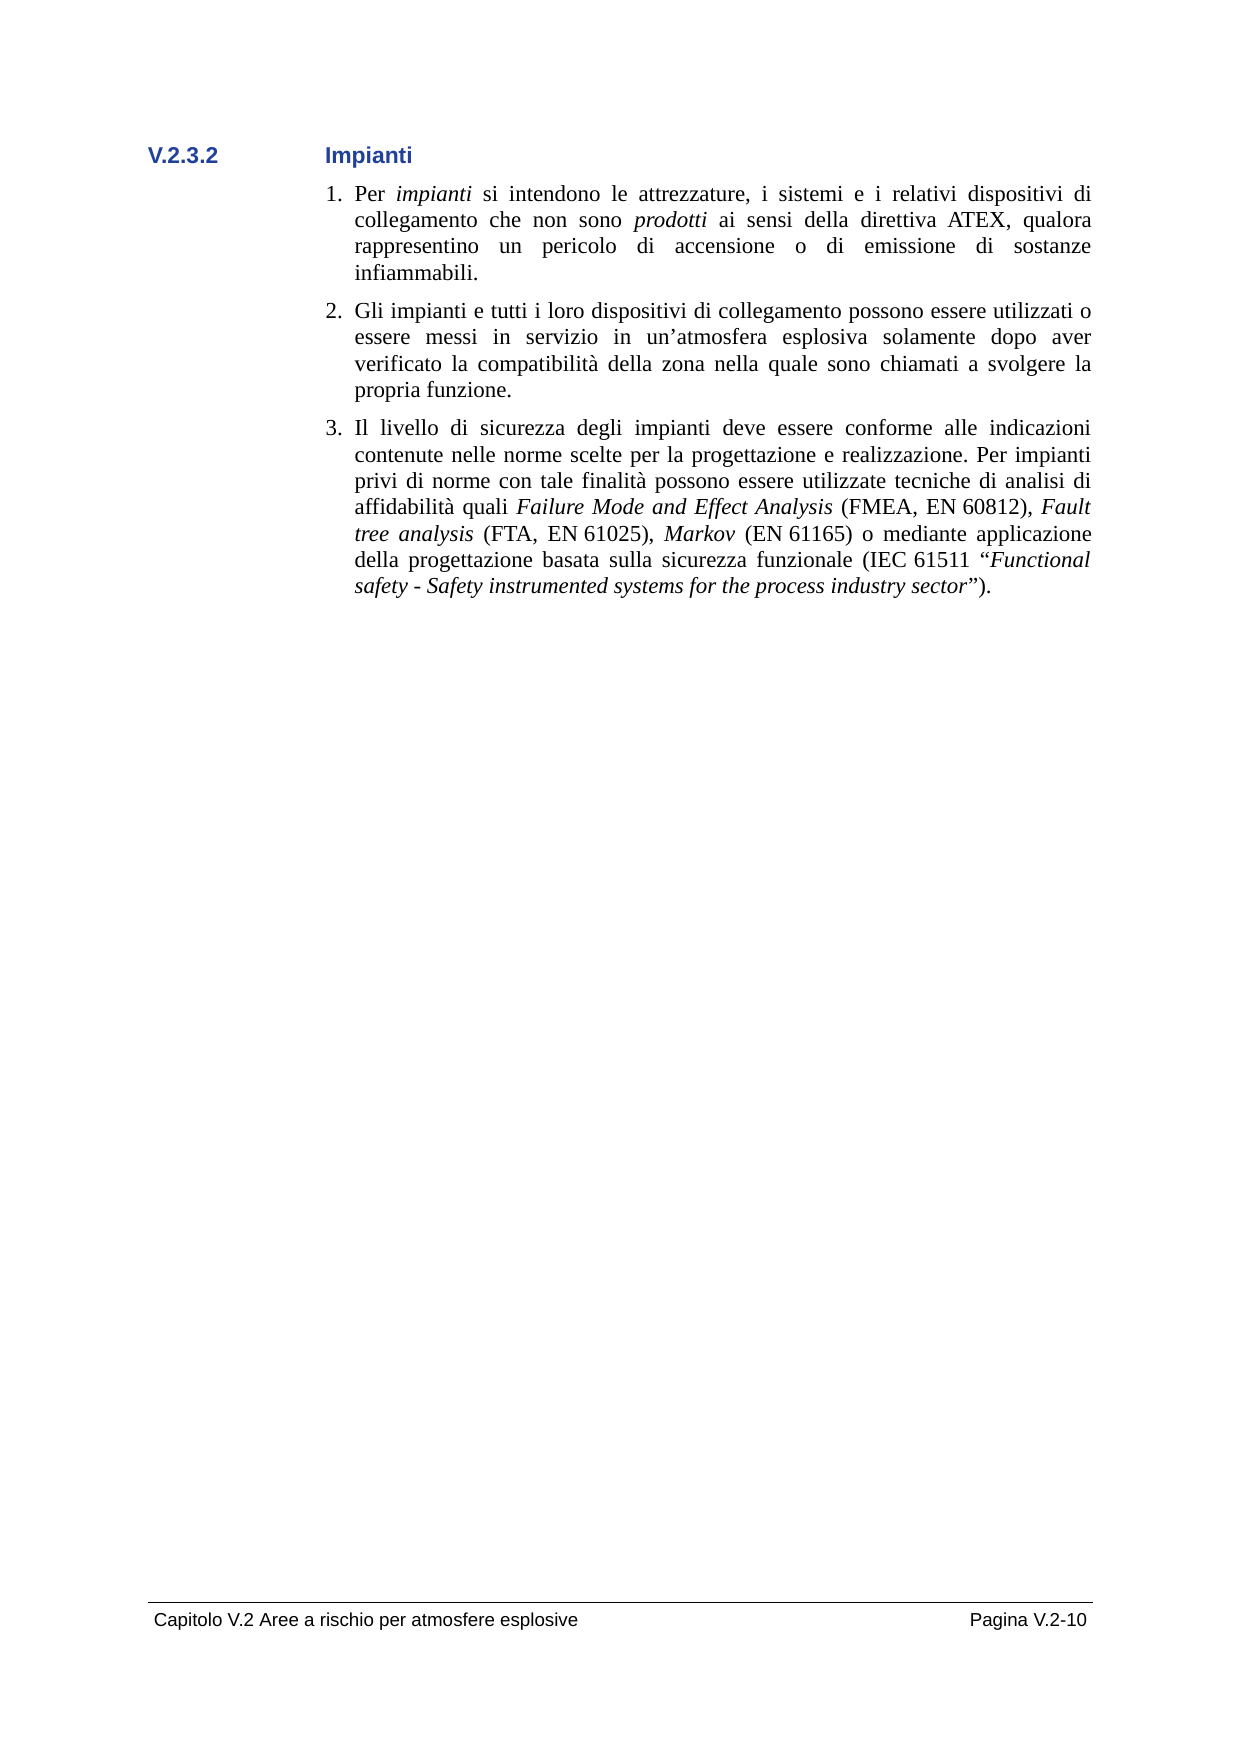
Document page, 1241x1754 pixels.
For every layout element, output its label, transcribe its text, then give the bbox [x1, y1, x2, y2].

list Per impianti si intendono le attrezzature, i sistemi e i relativi dispositivi di collegamento che non sono prodotti ai sensi della direttiva ATEX, qualora rappresentino un pericolo di accensione o di emissione di sostanze infiammabili. [342, 180, 1093, 285]
list Gli impianti e tutti i loro dispositivi di collegamento possono essere utilizzati o essere messi in servizio in un’atmosfera esplosiva solamente dopo aver verificato la compatibilità della zona nella quale sono chiamati a svolgere la propria funzione. [342, 297, 1093, 402]
subtitle Impianti [148, 142, 1093, 168]
list Il livello di sicurezza degli impianti deve essere conforme alle indicazioni contenute nelle norme scelte per la progettazione e realizzazione. Per impianti privi di norme con tale finalità possono essere utilizzate tecniche di analisi di affidabilità quali Failure Mode and Effect Analysis (FMEA, EN 60812), Fault tree analysis (FTA, EN 61025), Markov (EN 61165) o mediante applicazione della progettazione basata sulla sicurezza funzionale (IEC 61511 “Functional safety - Safety instrumented systems for the process industry sector”). [342, 414, 1093, 599]
